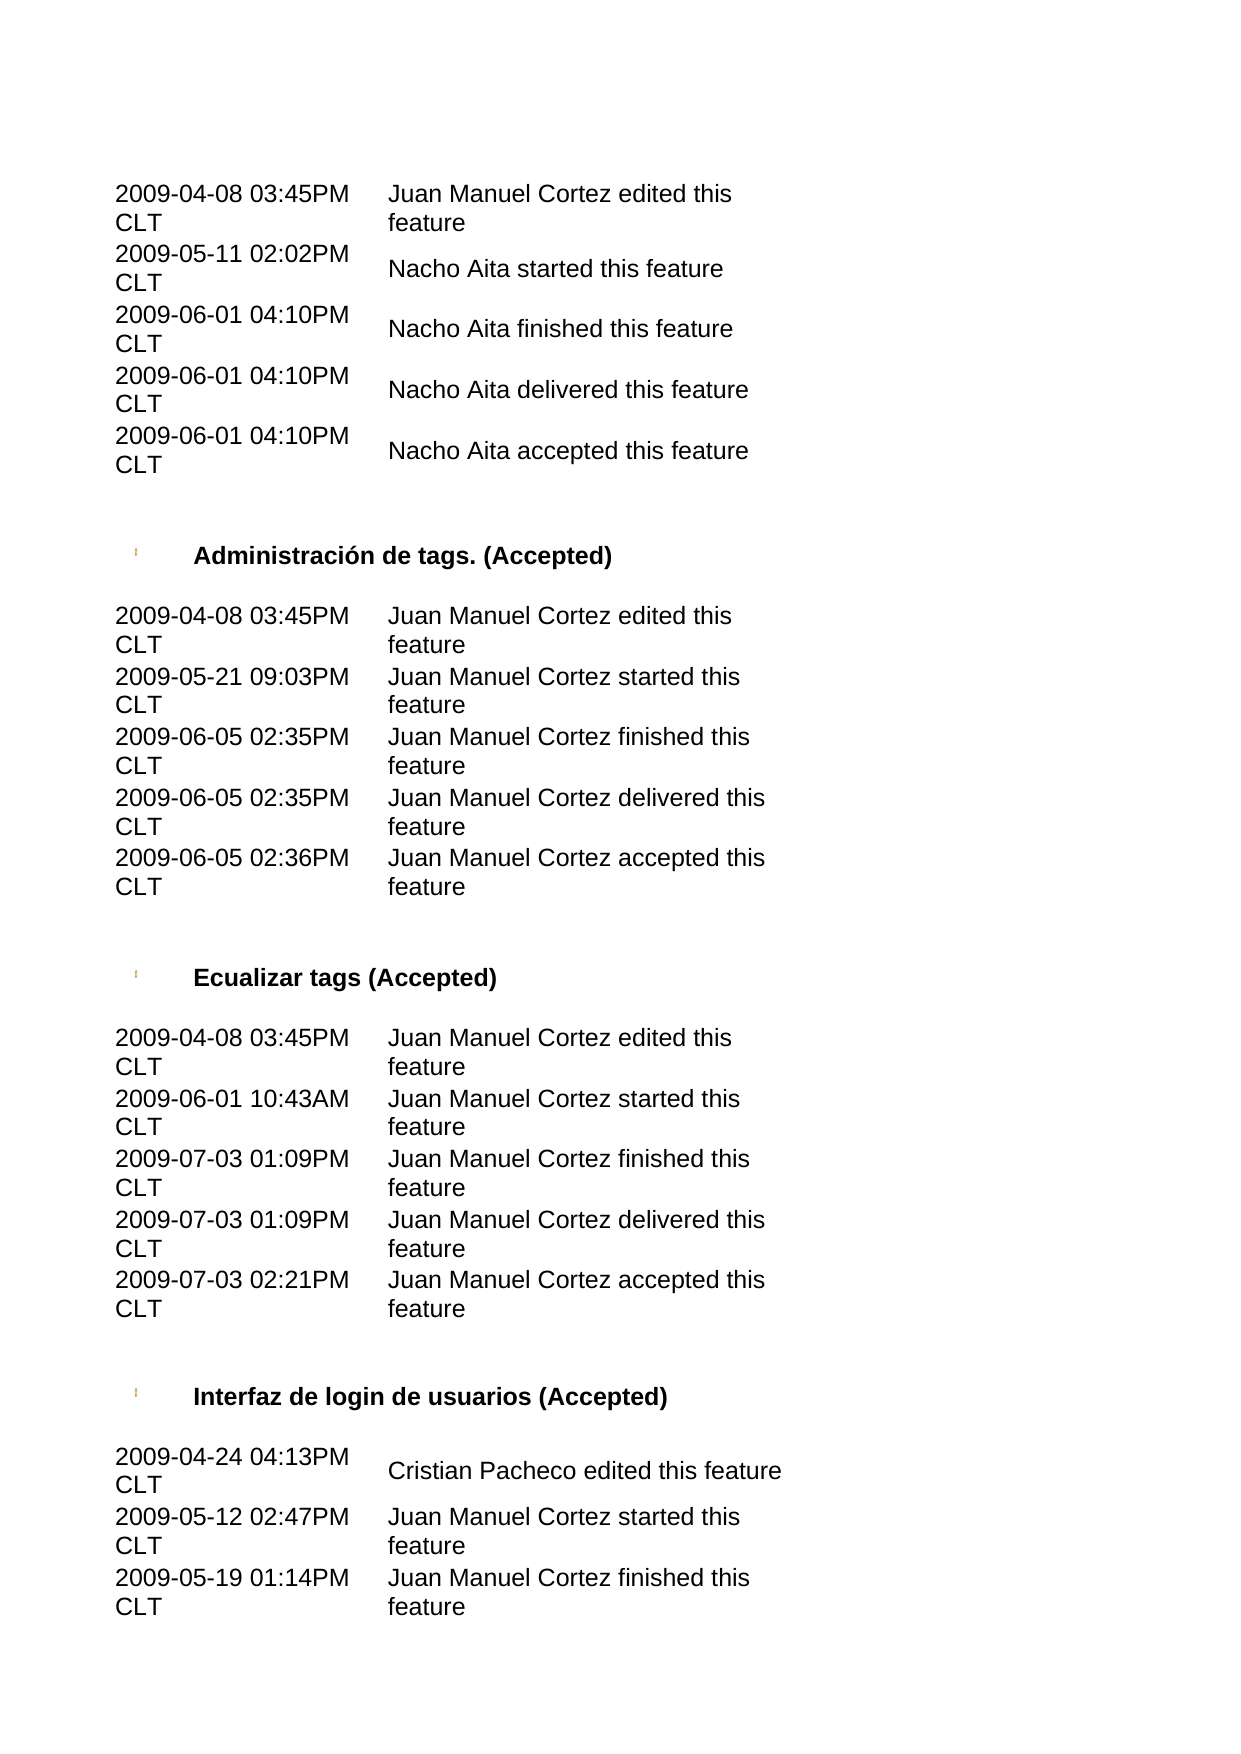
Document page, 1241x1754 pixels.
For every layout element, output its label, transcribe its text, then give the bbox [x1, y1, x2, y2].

table_cell Nacho Aita finished this feature [386, 299, 786, 359]
table_cell Nacho Aita accepted this feature [386, 420, 786, 480]
picture [134, 1387, 138, 1397]
text Administración de tags. (Accepted) [154, 538, 1122, 570]
text Interfaz de login de usuarios (Accepted) [154, 1379, 1122, 1411]
table_header Cristian Pacheco edited this feature [386, 1440, 815, 1501]
table_cell Nacho Aita delivered this feature [386, 359, 786, 420]
text Ecualizar tags (Accepted) [154, 960, 1122, 992]
table_cell Nacho Aita started this feature [386, 238, 786, 298]
